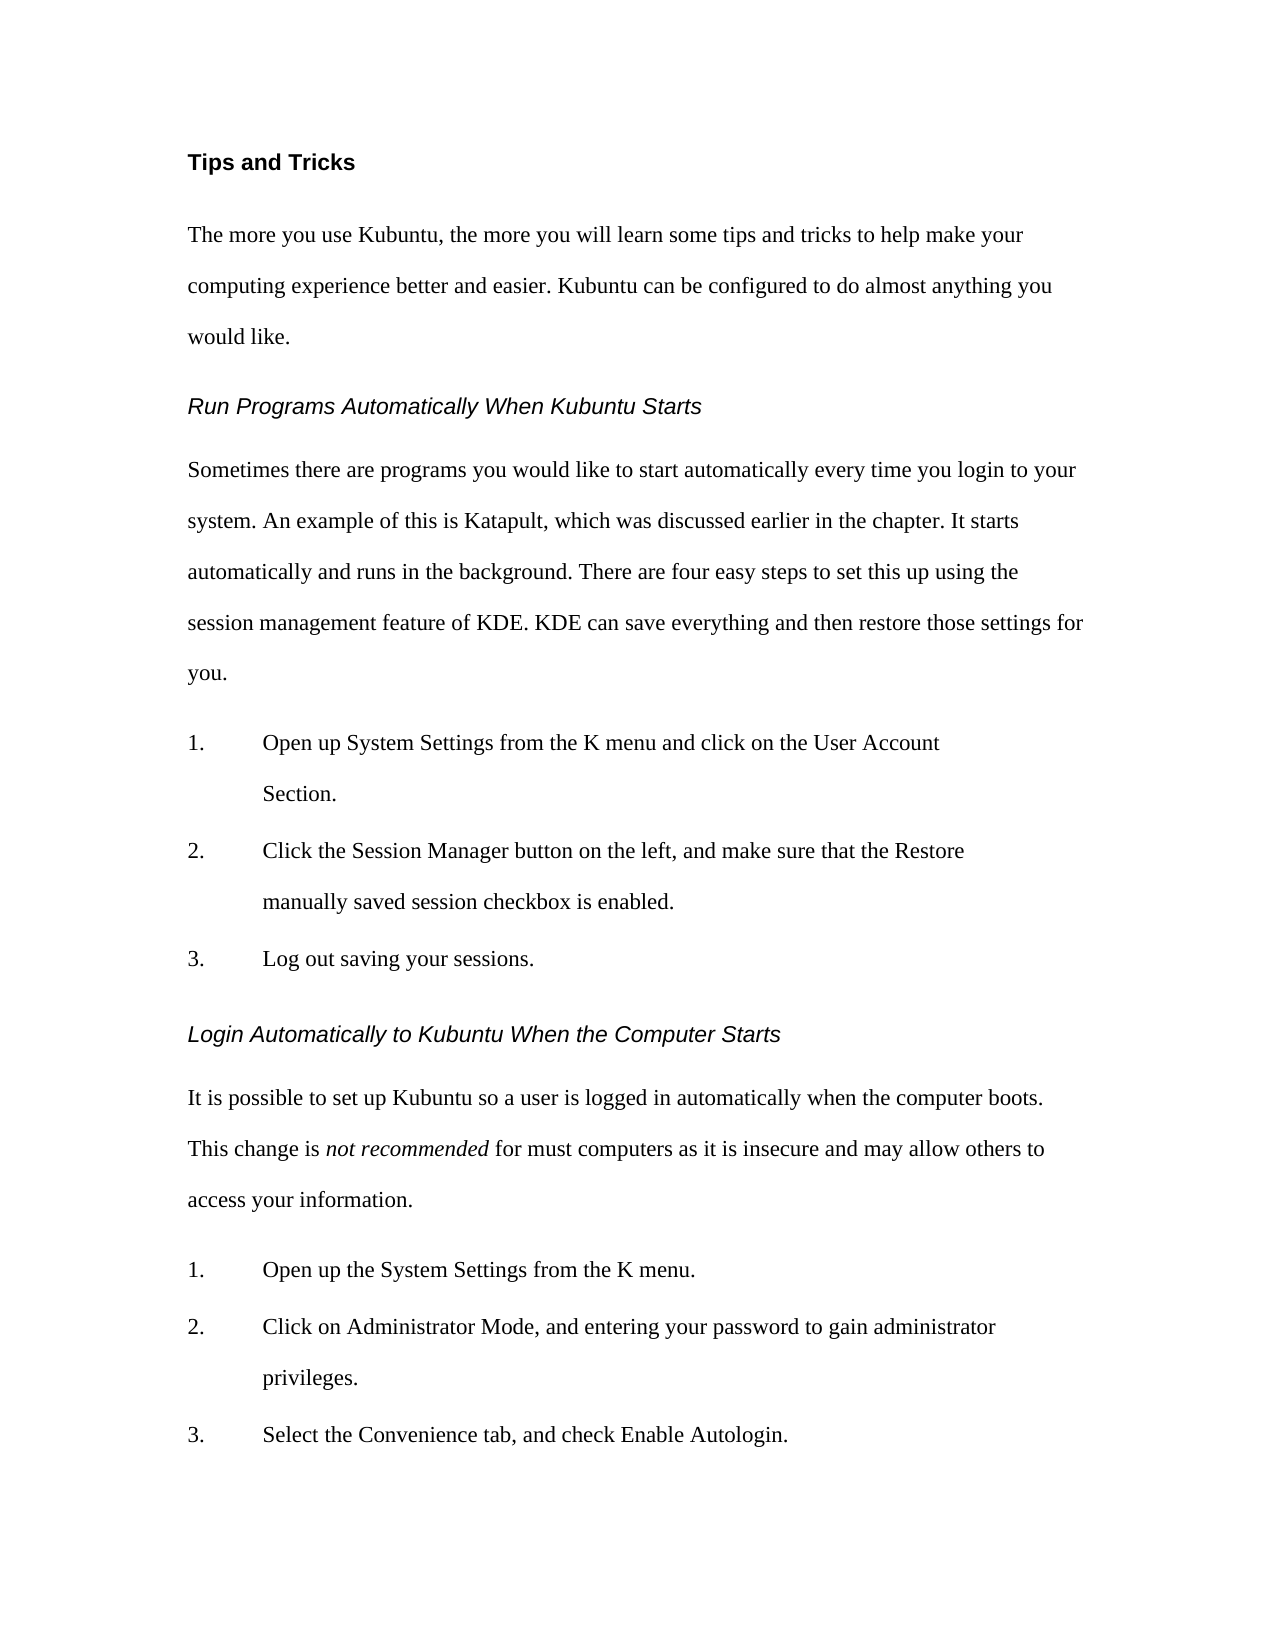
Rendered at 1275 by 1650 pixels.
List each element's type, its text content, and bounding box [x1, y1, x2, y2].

text 1. Open up System Settings from the K menu and click on the User Account Section. [187, 730, 1012, 806]
text 3. Select the Convenience tab, and check Enable Autologin. [187, 1422, 1012, 1447]
text It is possible to set up Kubuntu so a user is logged in automatically when the computer boots. This change is not recommended for must computers as it is insecure and may allow others to access your information. [187, 1085, 1087, 1212]
text 2. Click on Administrator Mode, and entering your password to gain administrator privileges. [187, 1314, 1012, 1390]
text Tips and Tricks [187, 150, 1087, 176]
text The more you use Kubuntu, the more you will learn some tips and tricks to help make your computing experience better and easier. Kubuntu can be configured to do almost anything you would like. [187, 222, 1087, 349]
text Run Programs Automatically When Kubuntu Starts [187, 393, 1087, 419]
text 3. Log out saving your sessions. [187, 946, 1012, 971]
text Login Automatically to Kubuntu When the Computer Starts [187, 1022, 1087, 1047]
text 2. Click the Session Manager button on the left, and make sure that the Restore manually saved session checkbox is enabled. [187, 838, 1012, 914]
text 1. Open up the System Settings from the K menu. [187, 1257, 1012, 1282]
text Sometimes there are programs you would like to start automatically every time you login to your system. An example of this is Katapult, which was discussed earlier in the chapter. It starts automatically and runs in the background. There are four easy steps to set this up using the session management feature of KDE. KDE can save everything and then restore those settings for you. [187, 457, 1087, 686]
